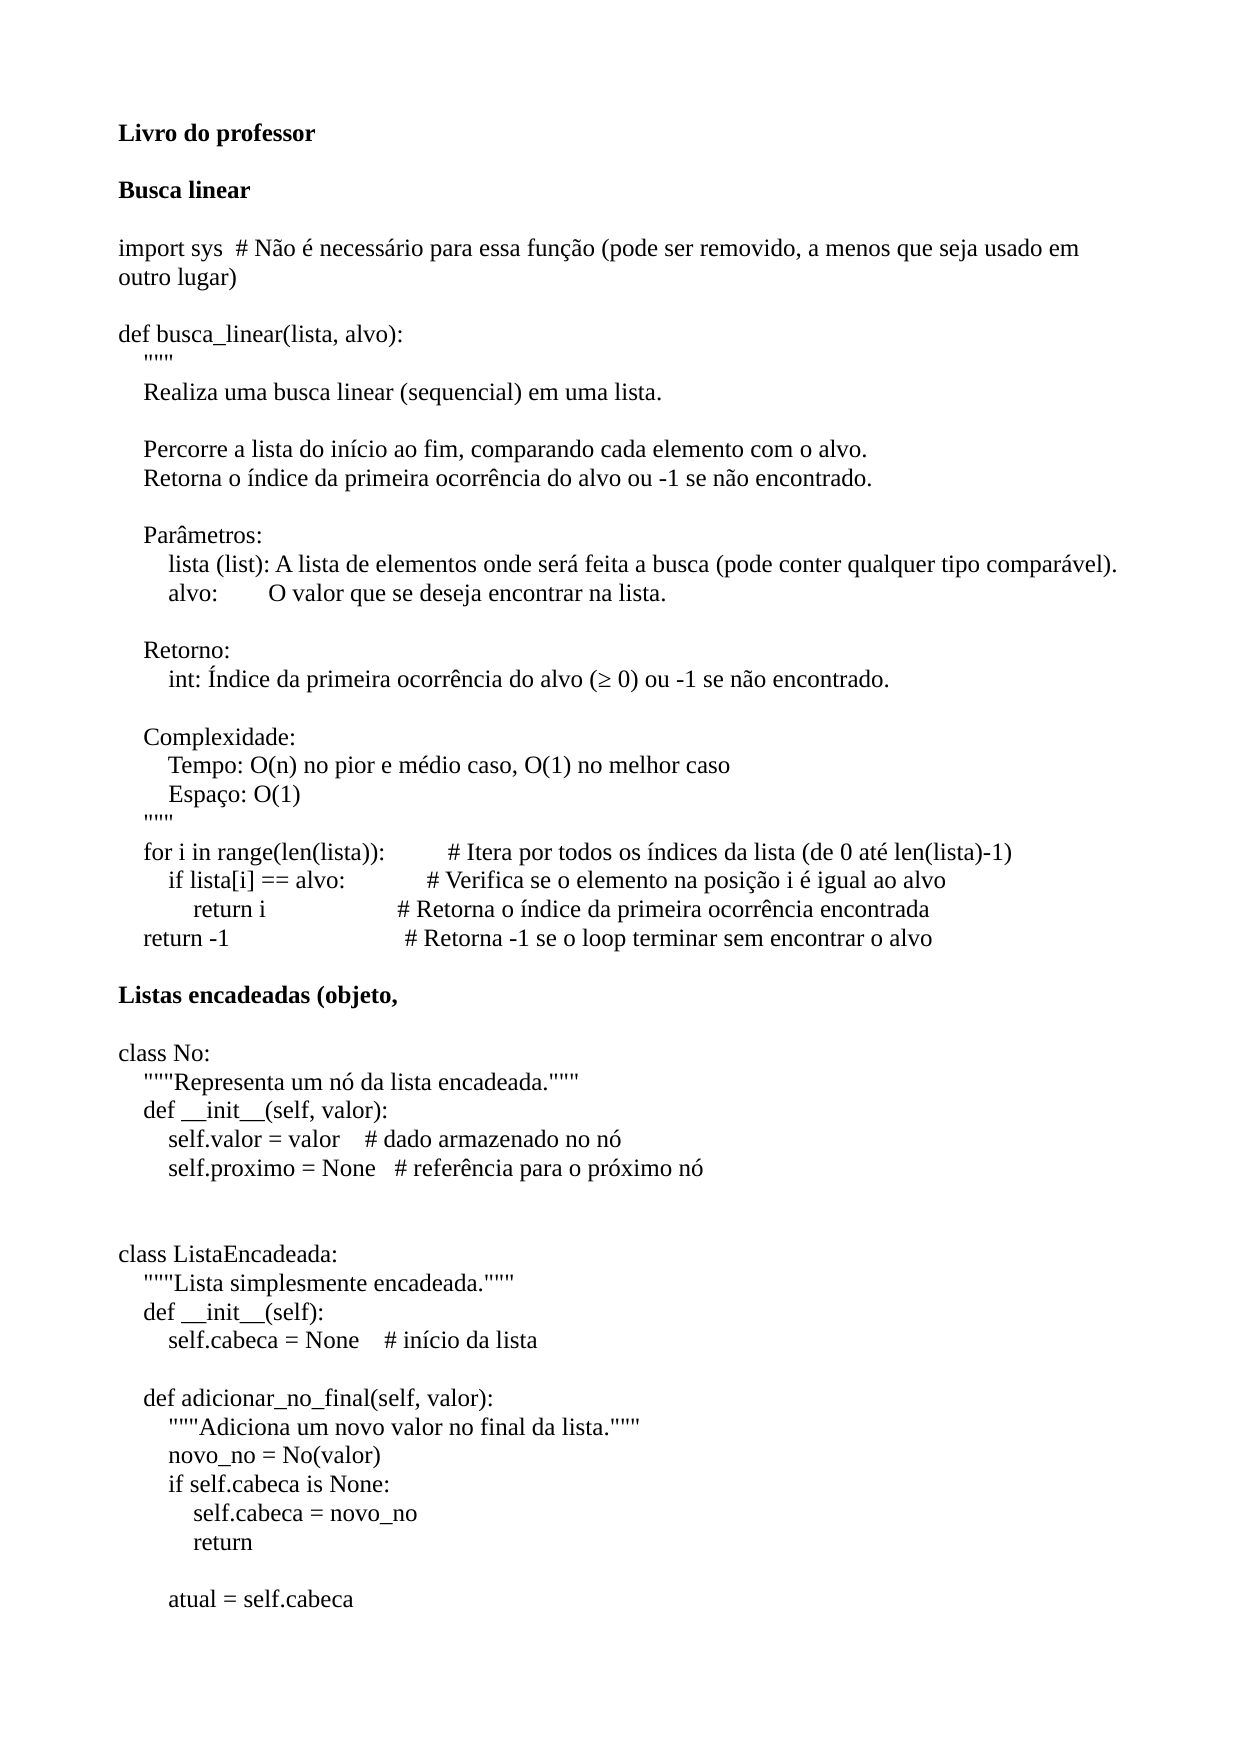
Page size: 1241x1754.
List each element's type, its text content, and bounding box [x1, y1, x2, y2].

text if lista[i] == alvo: # Verifica se o elemento na posição i é igual ao alvo [118, 866, 1122, 894]
text """Adiciona um novo valor no final da lista.""" [118, 1412, 1122, 1441]
text def busca_linear(lista, alvo): [118, 319, 1122, 348]
text """ [118, 808, 1122, 837]
text Busca linear [118, 176, 1122, 204]
text novo_no = No(valor) [118, 1441, 1122, 1469]
text return -1 # Retorna -1 se o loop terminar sem encontrar o alvo [118, 923, 1122, 952]
text Complexidade: [118, 722, 1122, 751]
text Livro do professor [118, 118, 1122, 147]
text Espaço: O(1) [118, 779, 1122, 808]
text import sys # Não é necessário para essa função (pode ser removido, a menos que seja usado em outro lugar) [118, 233, 1122, 291]
text class No: [118, 1038, 1122, 1067]
text Tempo: O(n) no pior e médio caso, O(1) no melhor caso [118, 751, 1122, 779]
text Percorre a lista do início ao fim, comparando cada elemento com o alvo. [118, 434, 1122, 463]
text self.proximo = None # referência para o próximo nó [118, 1153, 1122, 1182]
text alvo: O valor que se deseja encontrar na lista. [118, 578, 1122, 607]
text return i # Retorna o índice da primeira ocorrência encontrada [118, 894, 1122, 923]
text int: Índice da primeira ocorrência do alvo (≥ 0) ou -1 se não encontrado. [118, 664, 1122, 693]
text class ListaEncadeada: [118, 1239, 1122, 1268]
text if self.cabeca is None: [118, 1469, 1122, 1498]
text self.valor = valor # dado armazenado no nó [118, 1124, 1122, 1153]
text self.cabeca = novo_no [118, 1498, 1122, 1527]
text Realiza uma busca linear (sequencial) em uma lista. [118, 377, 1122, 406]
text def adicionar_no_final(self, valor): [118, 1383, 1122, 1412]
text def __init__(self, valor): [118, 1096, 1122, 1124]
text lista (list): A lista de elementos onde será feita a busca (pode conter qualquer tipo comparável). [118, 549, 1122, 578]
text """Representa um nó da lista encadeada.""" [118, 1067, 1122, 1096]
text Parâmetros: [118, 521, 1122, 549]
text """ [118, 348, 1122, 377]
text Retorna o índice da primeira ocorrência do alvo ou -1 se não encontrado. [118, 463, 1122, 492]
text for i in range(len(lista)): # Itera por todos os índices da lista (de 0 até len(lista)-1) [118, 837, 1122, 866]
text """Lista simplesmente encadeada.""" [118, 1268, 1122, 1297]
text return [118, 1527, 1122, 1556]
text Retorno: [118, 636, 1122, 664]
text Listas encadeadas (objeto, [118, 981, 1122, 1009]
text atual = self.cabeca [118, 1584, 1122, 1613]
text def __init__(self): [118, 1297, 1122, 1326]
text self.cabeca = None # início da lista [118, 1326, 1122, 1354]
